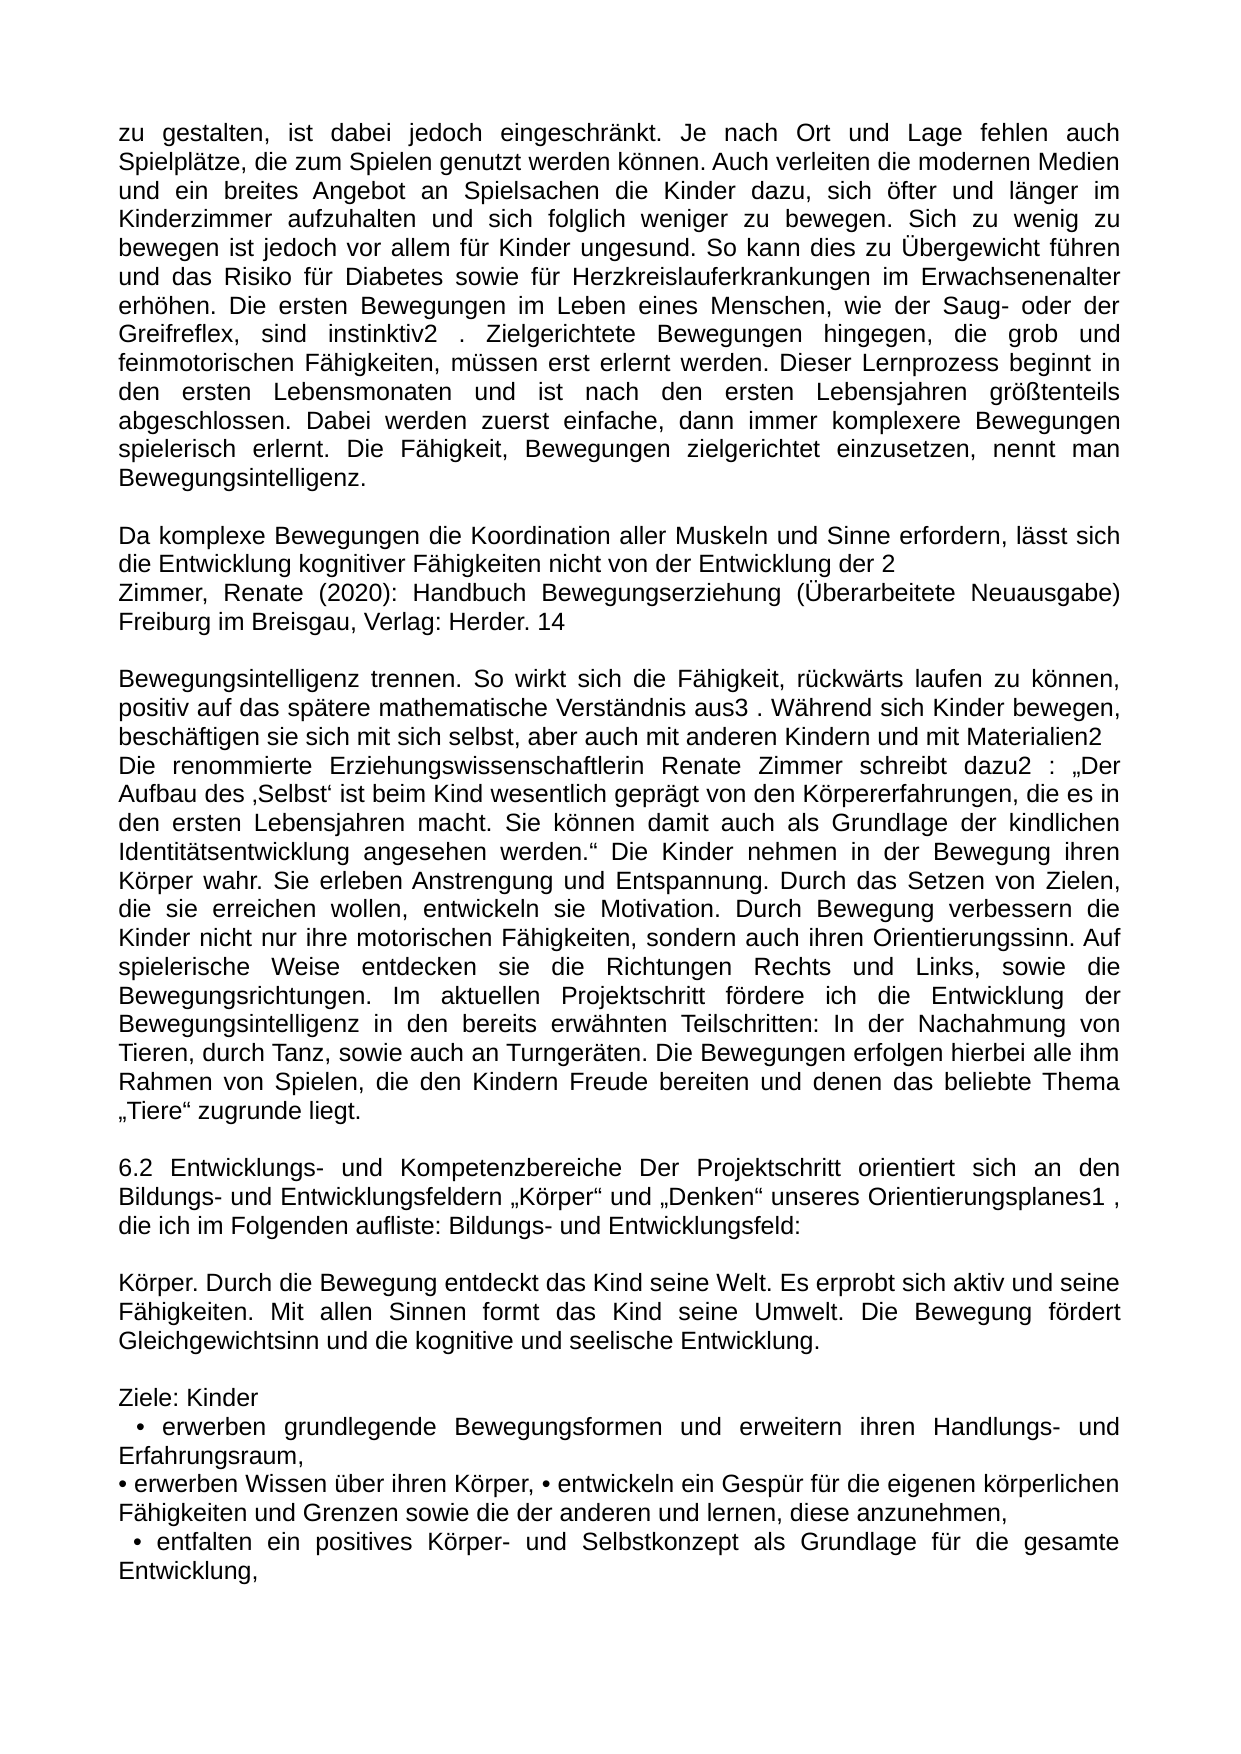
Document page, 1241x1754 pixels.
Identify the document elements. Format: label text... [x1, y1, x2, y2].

text Ziele: Kinder [118, 1383, 1122, 1412]
text • erwerben Wissen über ihren Körper, • entwickeln ein Gespür für die eigenen körperlichen Fähigkeiten und Grenzen sowie die der anderen und lernen, diese anzunehmen, [118, 1469, 1122, 1527]
text Zimmer, Renate (2020): Handbuch Bewegungserziehung (Überarbeitete Neuausgabe) Freiburg im Breisgau, Verlag: Herder. 14 [118, 578, 1122, 636]
text • erwerben grundlegende Bewegungsformen und erweitern ihren Handlungs- und Erfahrungsraum, [118, 1412, 1122, 1469]
text Die renommierte Erziehungswissenschaftlerin Renate Zimmer schreibt dazu2 : „Der Aufbau des ‚Selbst‘ ist beim Kind wesentlich geprägt von den Körpererfahrungen, die es in den ersten Lebensjahren macht. Sie können damit auch als Grundlage der kindlichen Identitätsentwicklung angesehen werden.“ Die Kinder nehmen in der Bewegung ihren Körper wahr. Sie erleben Anstrengung und Entspannung. Durch das Setzen von Zielen, die sie erreichen wollen, entwickeln sie Motivation. Durch Bewegung verbessern die Kinder nicht nur ihre motorischen Fähigkeiten, sondern auch ihren Orientierungssinn. Auf spielerische Weise entdecken sie die Richtungen Rechts und Links, sowie die Bewegungsrichtungen. Im aktuellen Projektschritt fördere ich die Entwicklung der Bewegungsintelligenz in den bereits erwähnten Teilschritten: In der Nachahmung von Tieren, durch Tanz, sowie auch an Turngeräten. Die Bewegungen erfolgen hierbei alle ihm Rahmen von Spielen, die den Kindern Freude bereiten und denen das beliebte Thema „Tiere“ zugrunde liegt. [118, 751, 1122, 1124]
text zu gestalten, ist dabei jedoch eingeschränkt. Je nach Ort und Lage fehlen auch Spielplätze, die zum Spielen genutzt werden können. Auch verleiten die modernen Medien und ein breites Angebot an Spielsachen die Kinder dazu, sich öfter und länger im Kinderzimmer aufzuhalten und sich folglich weniger zu bewegen. Sich zu wenig zu bewegen ist jedoch vor allem für Kinder ungesund. So kann dies zu Übergewicht führen und das Risiko für Diabetes sowie für Herzkreislauferkrankungen im Erwachsenenalter erhöhen. Die ersten Bewegungen im Leben eines Menschen, wie der Saug- oder der Greifreflex, sind instinktiv2 . Zielgerichtete Bewegungen hingegen, die grob und feinmotorischen Fähigkeiten, müssen erst erlernt werden. Dieser Lernprozess beginnt in den ersten Lebensmonaten und ist nach den ersten Lebensjahren größtenteils abgeschlossen. Dabei werden zuerst einfache, dann immer komplexere Bewegungen spielerisch erlernt. Die Fähigkeit, Bewegungen zielgerichtet einzusetzen, nennt man Bewegungsintelligenz. [118, 118, 1122, 492]
text Da komplexe Bewegungen die Koordination aller Muskeln und Sinne erfordern, lässt sich die Entwicklung kognitiver Fähigkeiten nicht von der Entwicklung der 2 [118, 521, 1122, 578]
text Bewegungsintelligenz trennen. So wirkt sich die Fähigkeit, rückwärts laufen zu können, positiv auf das spätere mathematische Verständnis aus3 . Während sich Kinder bewegen, beschäftigen sie sich mit sich selbst, aber auch mit anderen Kindern und mit Materialien2 [118, 664, 1122, 751]
text Körper. Durch die Bewegung entdeckt das Kind seine Welt. Es erprobt sich aktiv und seine Fähigkeiten. Mit allen Sinnen formt das Kind seine Umwelt. Die Bewegung fördert Gleichgewichtsinn und die kognitive und seelische Entwicklung. [118, 1268, 1122, 1354]
text • entfalten ein positives Körper- und Selbstkonzept als Grundlage für die gesamte Entwicklung, [118, 1527, 1122, 1584]
text 6.2 Entwicklungs- und Kompetenzbereiche Der Projektschritt orientiert sich an den Bildungs- und Entwicklungsfeldern „Körper“ und „Denken“ unseres Orientierungsplanes1 , die ich im Folgenden aufliste: Bildungs- und Entwicklungsfeld: [118, 1153, 1122, 1239]
